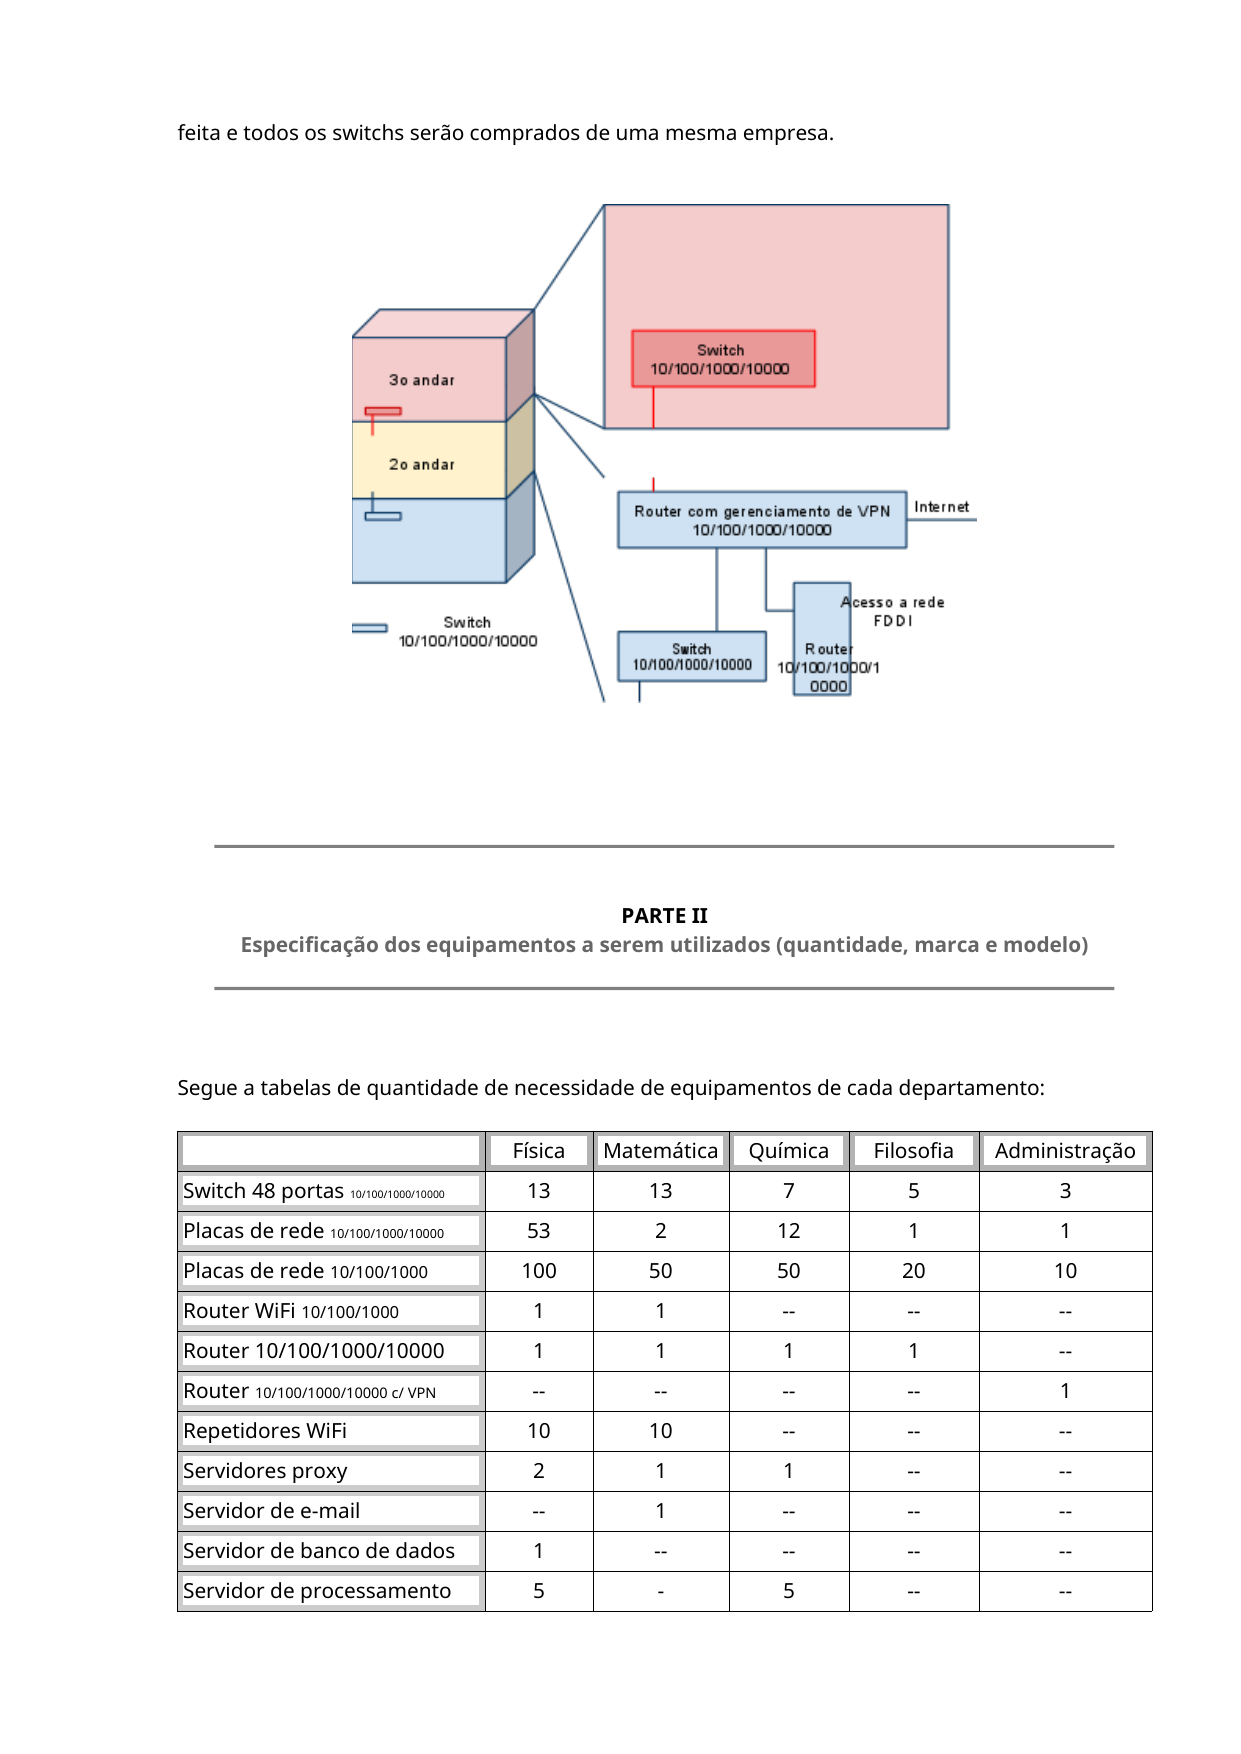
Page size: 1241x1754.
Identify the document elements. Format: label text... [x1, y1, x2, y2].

table_cell -- [980, 1572, 1152, 1611]
table_cell 1 [594, 1332, 729, 1371]
table_cell 10 [980, 1252, 1152, 1291]
table_cell -- [594, 1372, 729, 1411]
table_cell -- [980, 1332, 1152, 1371]
table_cell Placas de rede 10/100/1000 [178, 1252, 485, 1291]
table_cell 1 [594, 1492, 729, 1531]
table_cell 1 [850, 1212, 979, 1251]
picture [352, 204, 977, 703]
table_cell -- [730, 1372, 849, 1411]
table_cell 100 [486, 1252, 593, 1291]
table_cell 1 [594, 1292, 729, 1331]
table_cell -- [594, 1532, 729, 1571]
table_cell -- [730, 1492, 849, 1531]
text PARTE II Especificação dos equipamentos a serem utilizados (quantidade, marca e modelo) [177, 873, 1152, 1015]
text feita e todos os switchs serão comprados de uma mesma empresa. [177, 118, 1152, 175]
table_header Química [730, 1132, 849, 1171]
table_header Matemática [594, 1132, 729, 1171]
table_cell Servidor de processamento [178, 1572, 485, 1611]
table_cell 5 [850, 1172, 979, 1211]
table_cell 50 [730, 1252, 849, 1291]
table_cell 1 [980, 1212, 1152, 1251]
table_cell -- [850, 1452, 979, 1491]
table_cell -- [730, 1412, 849, 1451]
table_cell 1 [850, 1332, 979, 1371]
table_cell 3 [980, 1172, 1152, 1211]
table_cell 5 [486, 1572, 593, 1611]
table_header [178, 1132, 485, 1171]
table_cell 10 [594, 1412, 729, 1451]
table_cell -- [980, 1292, 1152, 1331]
table_cell -- [850, 1292, 979, 1331]
table_header Filosofia [850, 1132, 979, 1171]
table_cell 2 [594, 1212, 729, 1251]
table_cell Placas de rede 10/100/1000/10000 [178, 1212, 485, 1251]
table_header Administração [980, 1132, 1152, 1171]
table_cell 13 [486, 1172, 593, 1211]
table_cell 2 [486, 1452, 593, 1491]
table_cell 10 [486, 1412, 593, 1451]
table_cell Router 10/100/1000/10000 [178, 1332, 485, 1371]
table_cell -- [850, 1532, 979, 1571]
table_cell 1 [980, 1372, 1152, 1411]
table_cell 1 [730, 1332, 849, 1371]
table_cell -- [850, 1412, 979, 1451]
table_cell -- [980, 1532, 1152, 1571]
text Segue a tabelas de quantidade de necessidade de equipamentos de cada departamento: [1046, 1073, 1152, 1101]
table_cell -- [486, 1492, 593, 1531]
table_cell -- [486, 1372, 593, 1411]
table_cell -- [980, 1492, 1152, 1531]
table_cell 5 [730, 1572, 849, 1611]
table_cell 12 [730, 1212, 849, 1251]
table_cell -- [850, 1572, 979, 1611]
table_cell 1 [486, 1292, 593, 1331]
table_cell 1 [730, 1452, 849, 1491]
table_cell -- [730, 1292, 849, 1331]
table_cell -- [850, 1492, 979, 1531]
table_cell - [594, 1572, 729, 1611]
table_cell Repetidores WiFi [178, 1412, 485, 1451]
table_cell -- [980, 1412, 1152, 1451]
table_cell Router 10/100/1000/10000 c/ VPN [178, 1372, 485, 1411]
table_cell 20 [850, 1252, 979, 1291]
table_cell Router WiFi 10/100/1000 [178, 1292, 485, 1331]
table_cell Switch 48 portas 10/100/1000/10000 [178, 1172, 485, 1211]
table_cell 53 [486, 1212, 593, 1251]
table_cell Servidor de e-mail [178, 1492, 485, 1531]
table_cell Servidores proxy [178, 1452, 485, 1491]
table_cell 7 [730, 1172, 849, 1211]
table_cell -- [980, 1452, 1152, 1491]
table_header Física [486, 1132, 593, 1171]
table_cell 1 [486, 1532, 593, 1571]
table_cell 1 [594, 1452, 729, 1491]
table_cell 50 [594, 1252, 729, 1291]
table_cell 1 [486, 1332, 593, 1371]
table_cell 13 [594, 1172, 729, 1211]
table_cell Servidor de banco de dados [178, 1532, 485, 1571]
table_cell -- [850, 1372, 979, 1411]
table_cell -- [730, 1532, 849, 1571]
